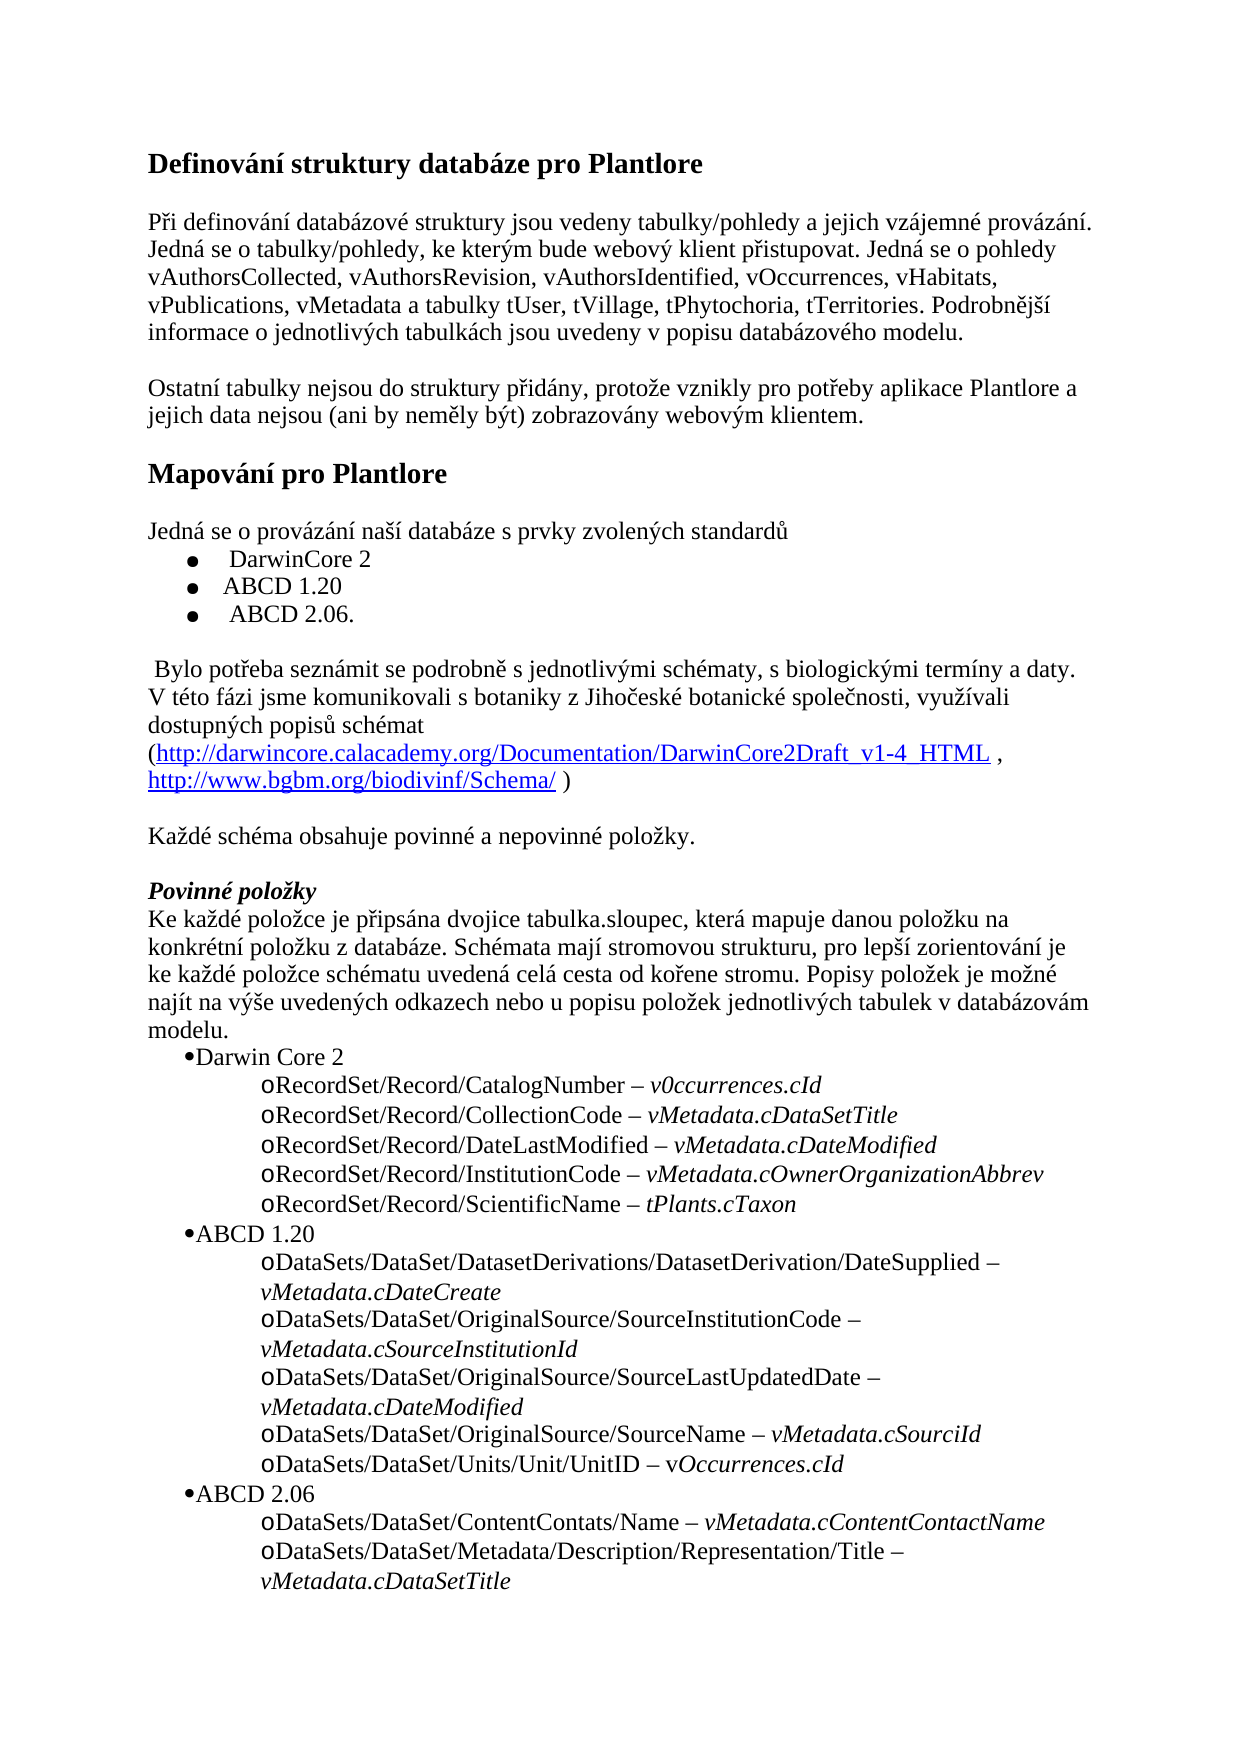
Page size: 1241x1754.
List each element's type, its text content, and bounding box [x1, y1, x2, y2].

list RecordSet/Record/DateLastModified – vMetadata.cDateModified [260, 1131, 1092, 1161]
text Ostatní tabulky nejsou do struktury přidány, protože vznikly pro potřeby aplikace Plantlore a jejich data nejsou (ani by neměly být) zobrazovány webovým klientem. [148, 374, 1092, 429]
list ABCD 2.06. [185, 600, 1092, 628]
list DarwinCore 2 [185, 545, 1092, 572]
text Jedná se o provázání naší databáze s prvky zvolených standardů [148, 517, 1092, 545]
text Ke každé položce je připsána dvojice tabulka.sloupec, která mapuje danou položku na konkrétní položku z databáze. Schémata mají stromovou strukturu, pro lepší zorientování je ke každé položce schématu uvedená celá cesta od kořene stromu. Popisy položek je možné najít na výše uvedených odkazech nebo u popisu položek jednotlivých tabulek v databázovám modelu. [148, 905, 1092, 1043]
subtitle Povinné položky [148, 877, 1092, 905]
list RecordSet/Record/CatalogNumber – v0ccurrences.cId [260, 1071, 1092, 1101]
text Každé schéma obsahuje povinné a nepovinné položky. [148, 822, 1092, 849]
list DataSets/DataSet/ContentContats/Name – vMetadata.cContentContactName [260, 1508, 1092, 1537]
list DataSets/DataSet/OriginalSource/SourceName – vMetadata.cSourciId [260, 1420, 1092, 1450]
subtitle Mapování pro Plantlore [148, 457, 1092, 489]
list DataSets/DataSet/DatasetDerivations/DatasetDerivation/DateSupplied – vMetadata.cDateCreate [260, 1248, 1092, 1305]
list RecordSet/Record/CollectionCode – vMetadata.cDataSetTitle [260, 1101, 1092, 1131]
list ABCD 2.06 [185, 1480, 1092, 1508]
text Při definování databázové struktury jsou vedeny tabulky/pohledy a jejich vzájemné provázání. Jedná se o tabulky/pohledy, ke kterým bude webový klient přistupovat. Jedná se o pohledy vAuthorsCollected, vAuthorsRevision, vAuthorsIdentified, vOccurrences, vHabitats, vPublications, vMetadata a tabulky tUser, tVillage, tPhytochoria, tTerritories. Podrobnější informace o jednotlivých tabulkách jsou uvedeny v popisu databázového modelu. [148, 208, 1092, 346]
list ABCD 1.20 [185, 572, 1092, 600]
list Darwin Core 2 [185, 1043, 1092, 1071]
list DataSets/DataSet/OriginalSource/SourceInstitutionCode – vMetadata.cSourceInstitutionId [260, 1305, 1092, 1363]
list RecordSet/Record/ScientificName – tPlants.cTaxon [260, 1190, 1092, 1220]
list DataSets/DataSet/Units/Unit/UnitID – vOccurrences.cId [260, 1450, 1092, 1480]
list ABCD 1.20 [185, 1220, 1092, 1248]
list DataSets/DataSet/Metadata/Description/Representation/Title – vMetadata.cDataSetTitle [260, 1537, 1092, 1595]
list DataSets/DataSet/OriginalSource/SourceLastUpdatedDate – vMetadata.cDateModified [260, 1363, 1092, 1420]
text Bylo potřeba seznámit se podrobně s jednotlivými schématy, s biologickými termíny a daty. V této fázi jsme komunikovali s botaniky z Jihočeské botanické společnosti, využívali dostupných popisů schémat (http://darwincore.calacademy.org/Documentation/DarwinCore2Draft_v1-4_HTML , http://www.bgbm.org/biodivinf/Schema/ ) [148, 656, 1092, 794]
subtitle Definování struktury databáze pro Plantlore [148, 148, 1092, 180]
list RecordSet/Record/InstitutionCode – vMetadata.cOwnerOrganizationAbbrev [260, 1161, 1092, 1190]
